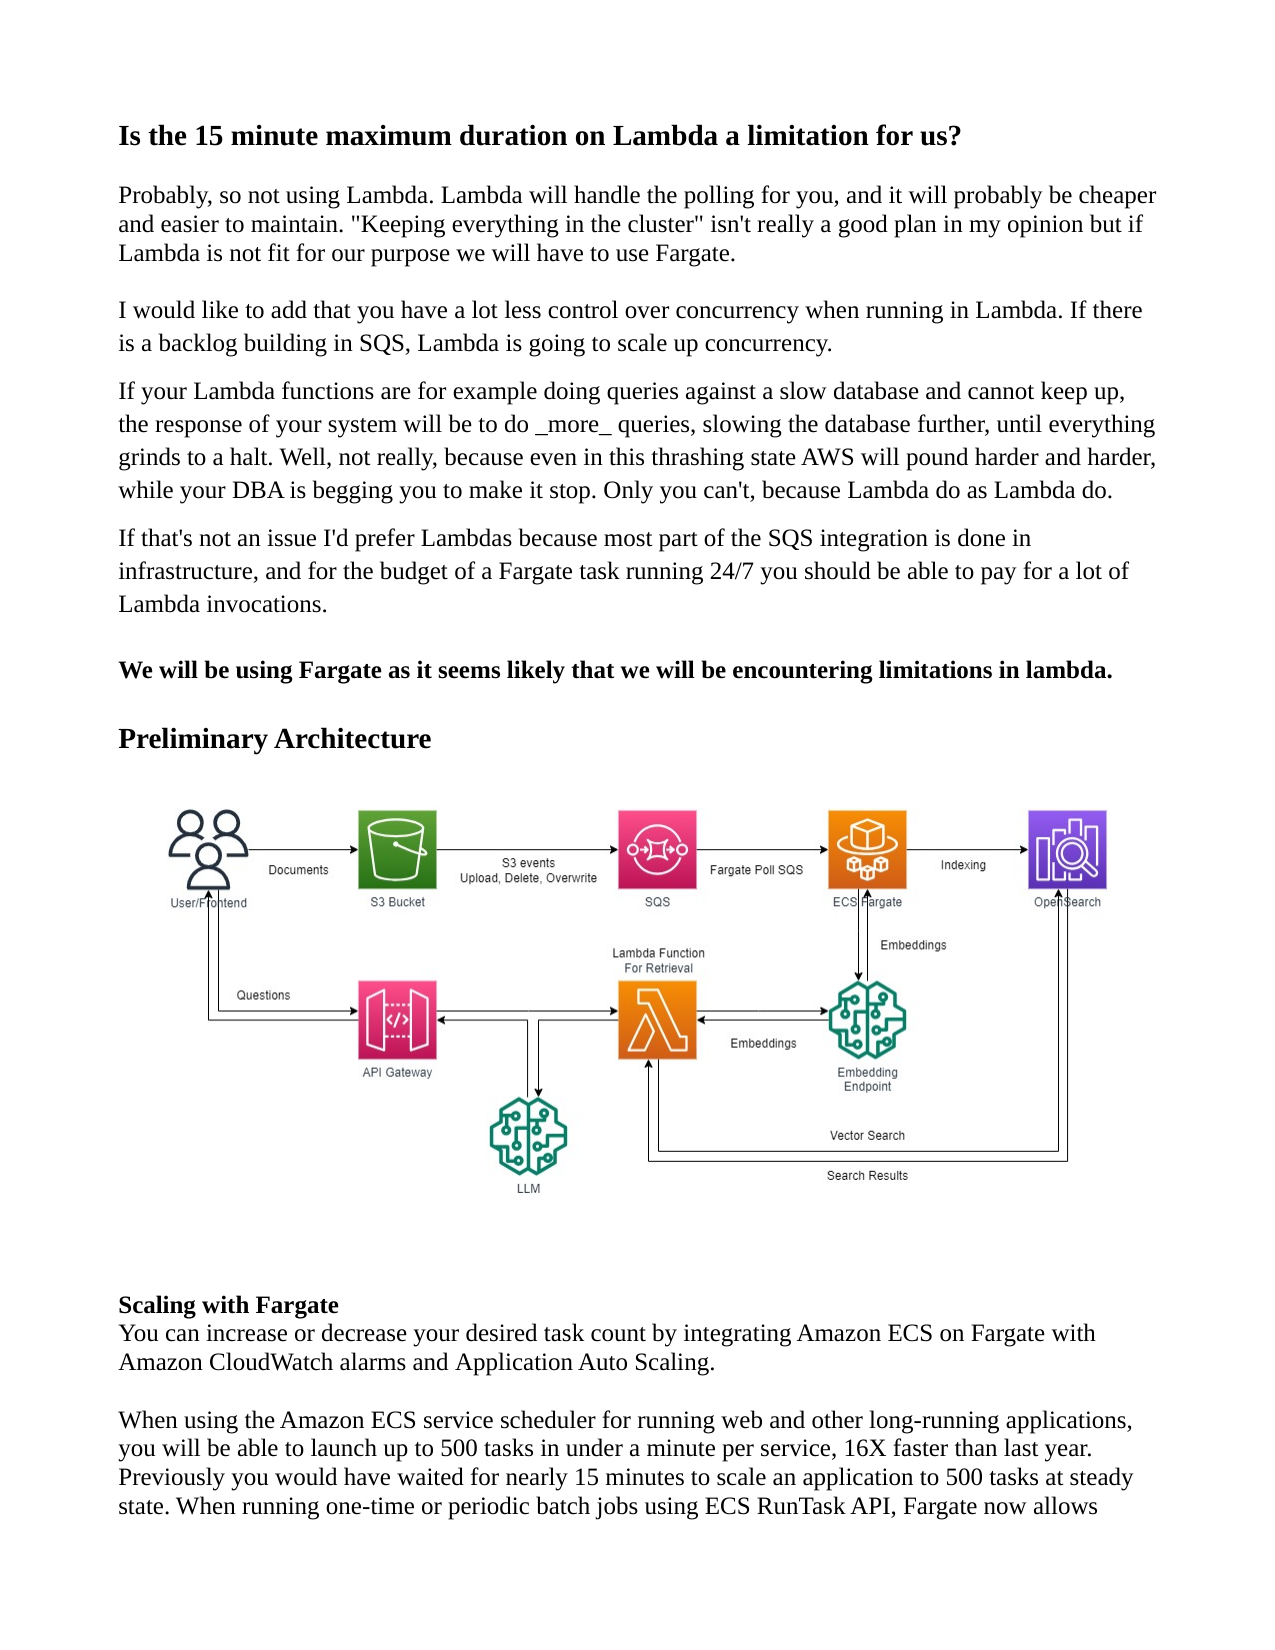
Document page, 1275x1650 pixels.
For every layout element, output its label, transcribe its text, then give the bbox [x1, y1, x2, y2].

text You can increase or decrease your desired task count by integrating Amazon ECS on Fargate with Amazon CloudWatch alarms and Application Auto Scaling. [118, 1318, 1157, 1376]
text Preliminary Architecture [118, 721, 1157, 754]
text I would like to add that you have a lot less control over concurrency when running in Lambda. If there is a backlog building in SQS, Lambda is going to scale up concurrency. [118, 295, 1157, 357]
text When using the Amazon ECS service scheduler for running web and other long-running applications, you will be able to launch up to 500 tasks in under a minute per service, 16X faster than last year. Previously you would have waited for nearly 15 minutes to scale an application to 500 tasks at steady state. When running one-time or periodic batch jobs using ECS RunTask API, Fargate now allows [118, 1405, 1157, 1520]
text Scaling with Fargate [118, 1290, 1157, 1318]
text We will be using Fargate as it seems likely that we will be encountering limitations in lambda. [118, 655, 1157, 683]
picture [118, 759, 1157, 1247]
text Is the 15 minute maximum duration on Lambda a limitation for us? [118, 118, 1157, 152]
text If your Lambda functions are for example doing queries against a slow database and cannot keep up, the response of your system will be to do _more_ queries, slowing the database further, until everything grinds to a halt. Well, not really, because even in this thrashing state AWS will pound harder and harder, while your DBA is begging you to make it stop. Only you can't, because Lambda do as Lambda do. [118, 376, 1157, 504]
text Probably, so not using Lambda. Lambda will handle the polling for you, and it will probably be cheaper and easier to maintain. "Keeping everything in the cluster" isn't really a good plan in my opinion but if Lambda is not fit for our purpose we will have to use Fargate. [118, 180, 1157, 267]
text If that's not an issue I'd prefer Lambdas because most part of the SQS integration is done in infrastructure, and for the budget of a Fargate task running 24/7 you should be able to pay for a lot of Lambda invocations. [118, 523, 1157, 617]
